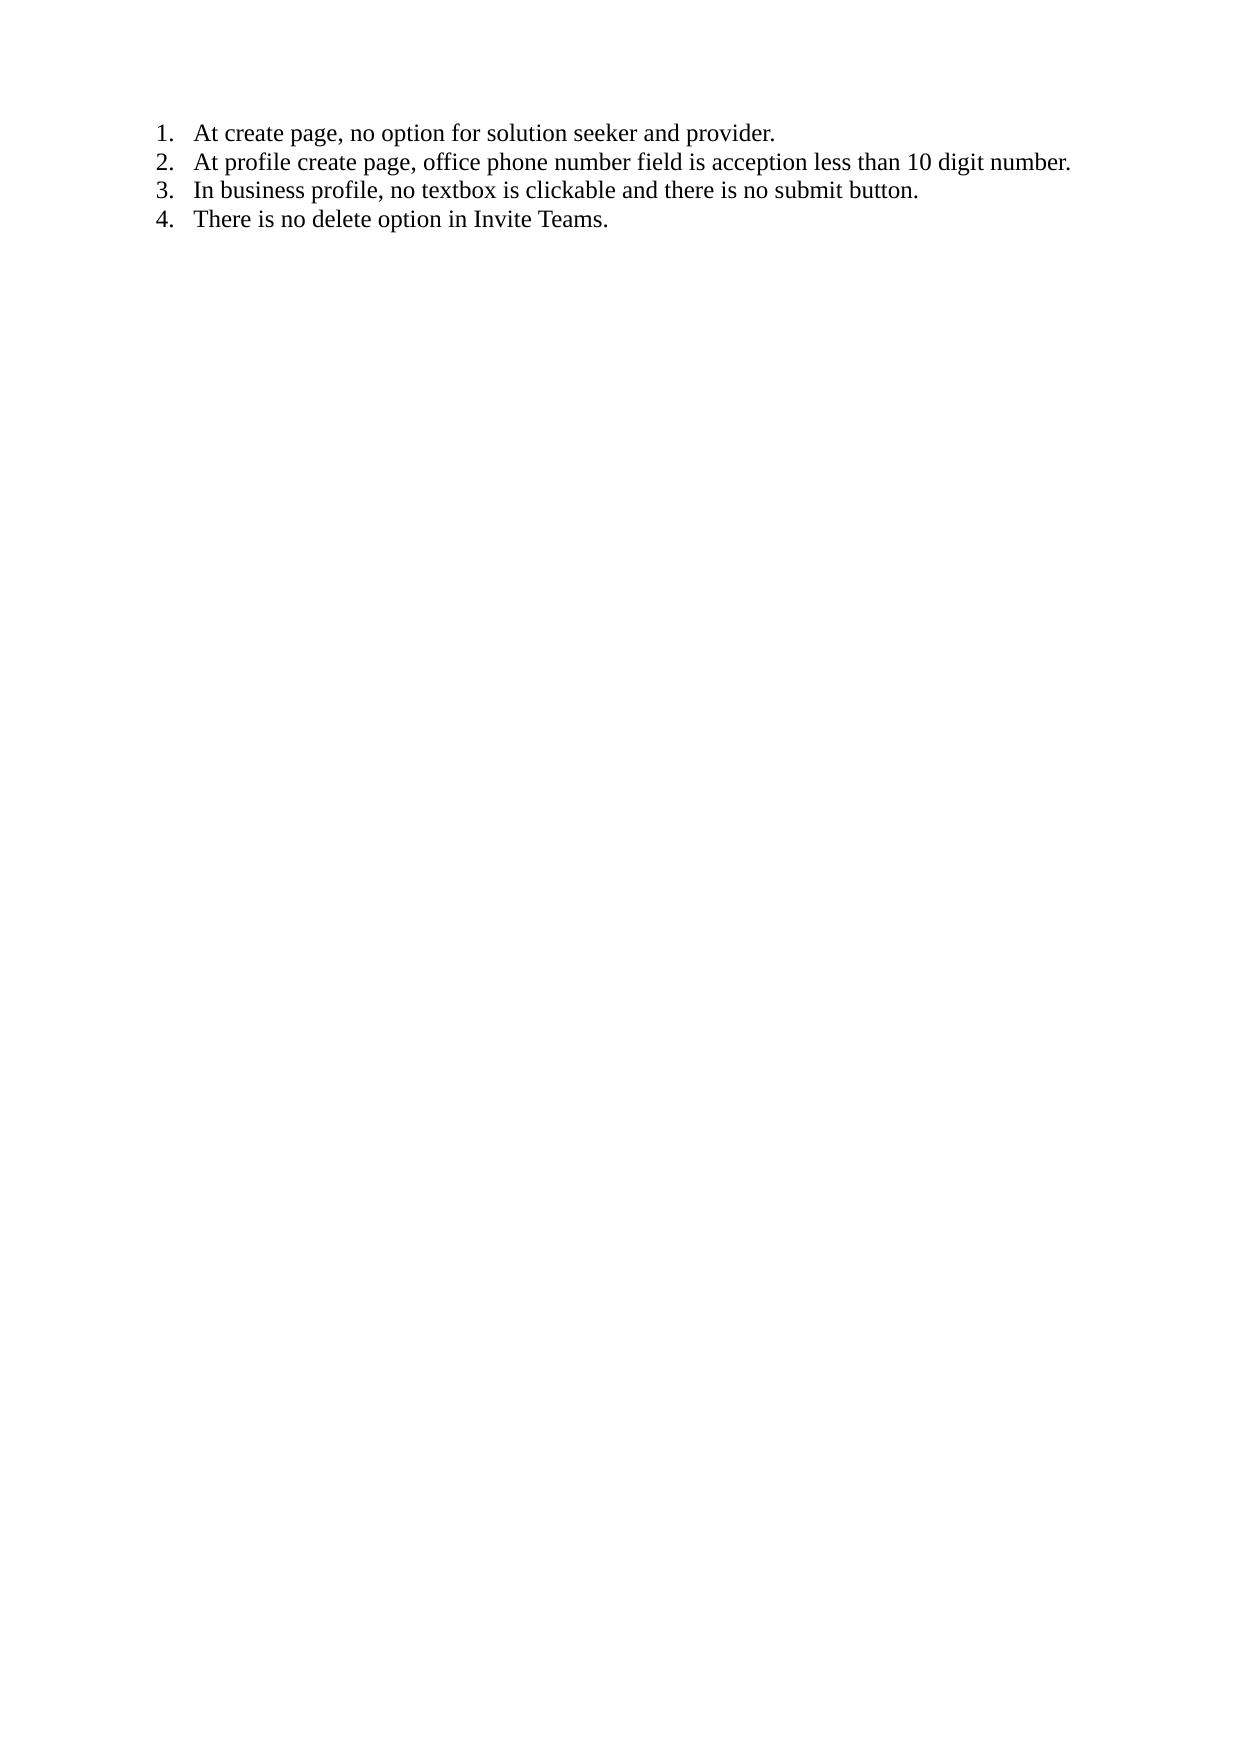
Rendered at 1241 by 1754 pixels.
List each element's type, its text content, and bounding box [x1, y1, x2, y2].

list At create page, no option for solution seeker and provider. [156, 118, 1122, 147]
list There is no delete option in Invite Teams. [156, 204, 1122, 233]
list At profile create page, office phone number field is acception less than 10 digit number. [156, 147, 1122, 176]
list In business profile, no textbox is clickable and there is no submit button. [156, 176, 1122, 204]
